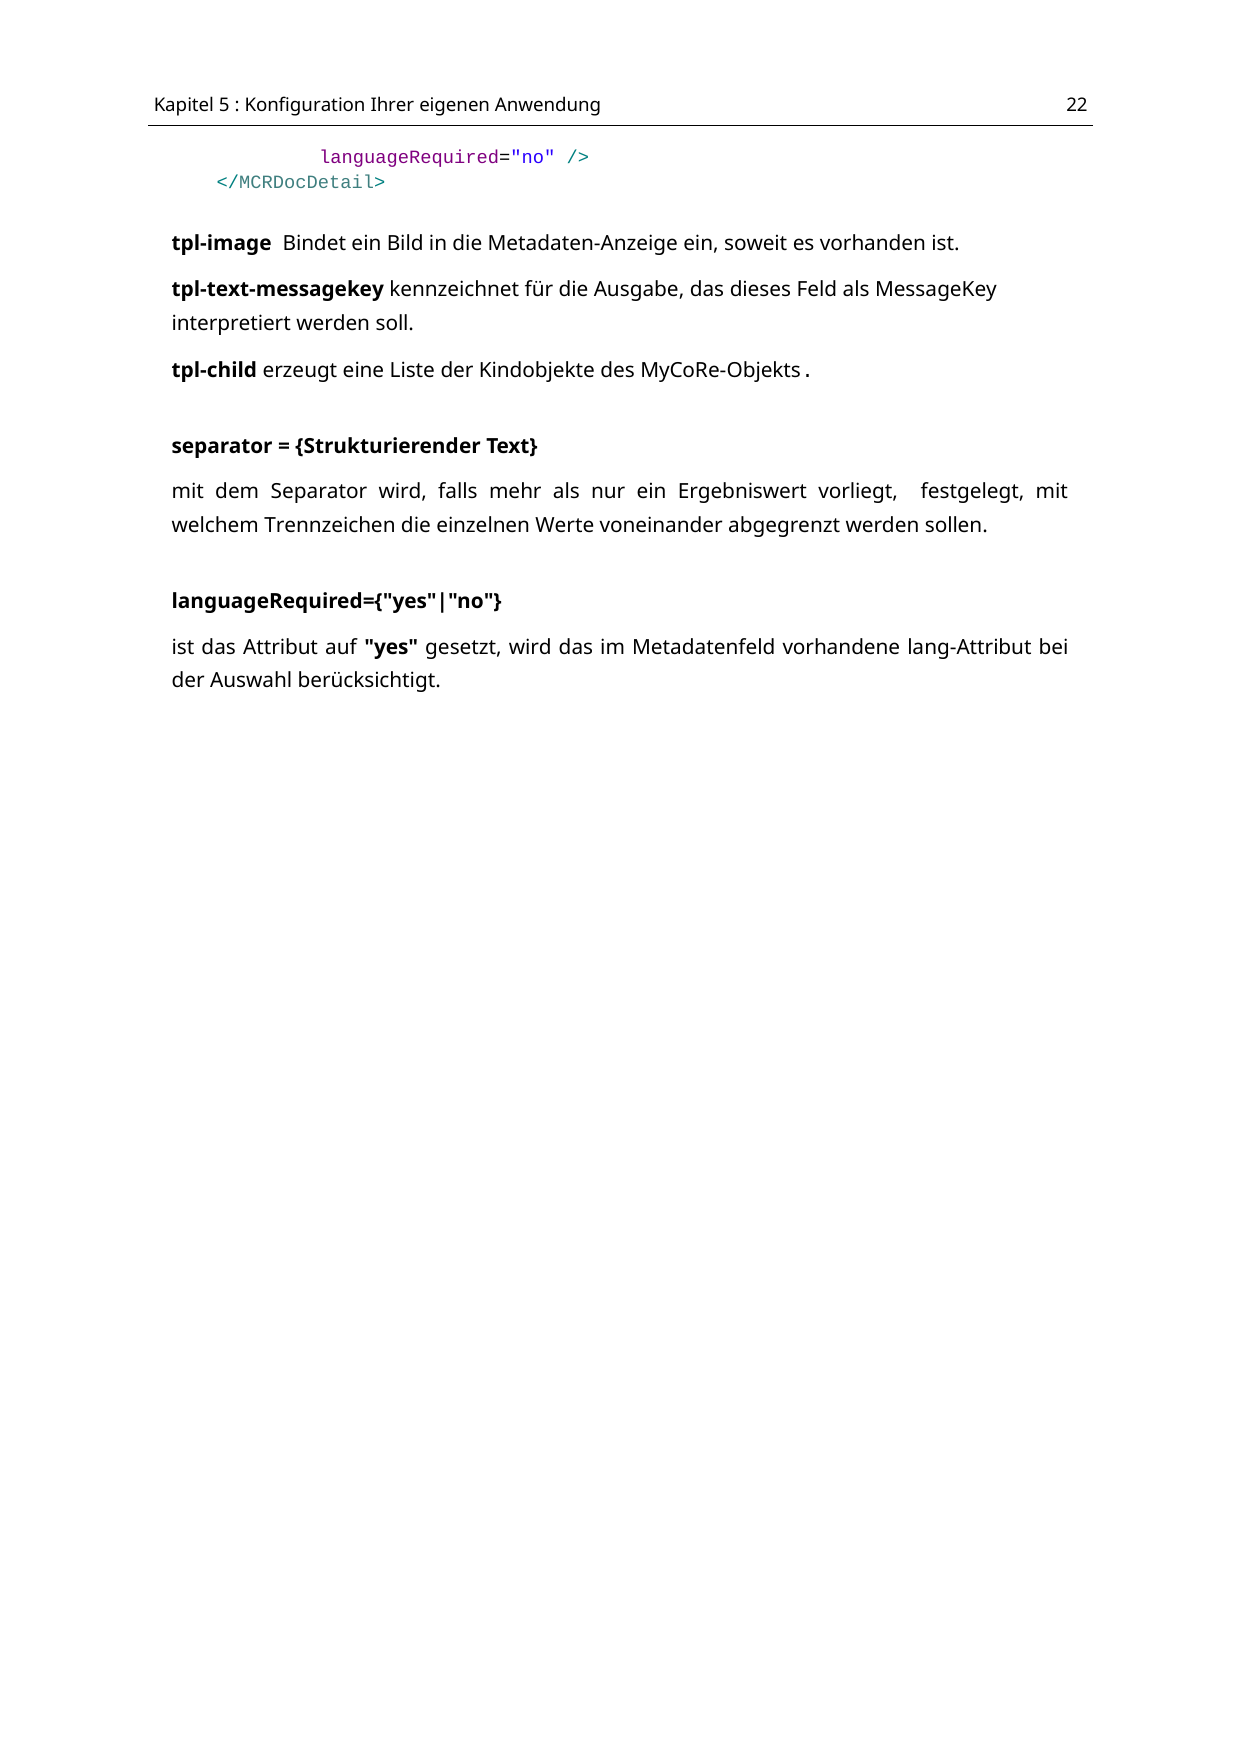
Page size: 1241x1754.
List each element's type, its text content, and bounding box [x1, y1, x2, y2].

text tpl-text-messagekey kennzeichnet für die Ausgabe, das dieses Feld als MessageKey interpretiert werden soll. [171, 274, 1069, 337]
subtitle separator = {Strukturierender Text} [171, 431, 1092, 459]
text tpl-child erzeugt eine Liste der Kindobjekte des MyCoRe-Objekts. [171, 355, 1069, 383]
text ist das Attribut auf "yes" gesetzt, wird das im Metadatenfeld vorhandene lang-Attribut bei der Auswahl berücksichtigt. [171, 632, 1069, 694]
text tpl-image Bindet ein Bild in die Metadaten-Anzeige ein, soweit es vorhanden ist. [171, 228, 1069, 256]
text mit dem Separator wird, falls mehr als nur ein Ergebniswert vorliegt, festgelegt, mit welchem Trennzeichen die einzelnen Werte voneinander abgegrenzt werden sollen. [171, 476, 1069, 538]
subtitle languageRequired={"yes"|"no"} [171, 586, 1092, 614]
text </MCRDocDetail> [171, 173, 1069, 194]
text languageRequired="no" /> [171, 148, 1069, 169]
